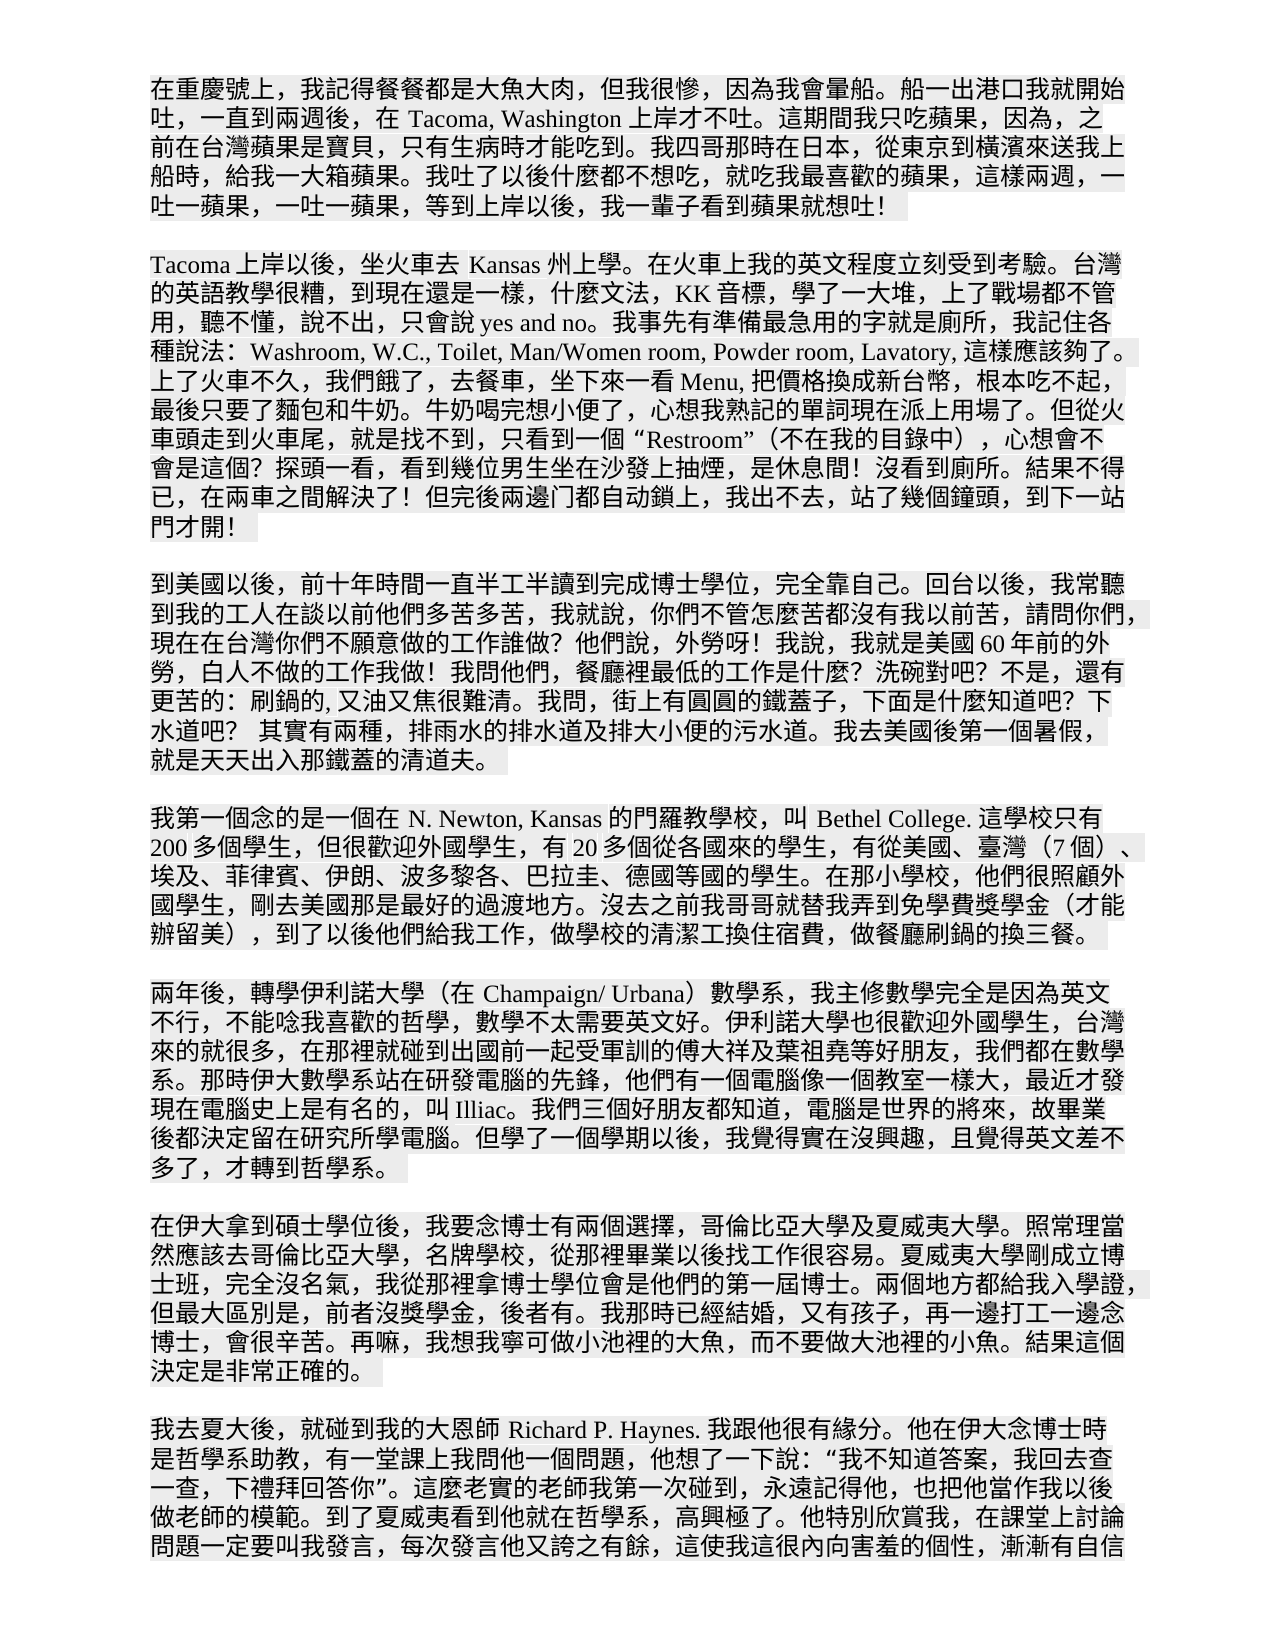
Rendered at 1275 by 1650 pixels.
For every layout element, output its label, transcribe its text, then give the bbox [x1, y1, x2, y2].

text 范光棣這次訪談我只看了15分中，不過內容大概都是在這篇文章裡面，文章挺長的，我閱讀速度慢，看了一個小時才看完。 https://www.facebook.com/kunifann/posts/856791334432223 繞了一大圈* 范光棣 2016年3月 我是什麼人 最近常在電視上看到一些人在討論他是什麼人（臺灣人），不是什麼人（中國人），我就思考 “我是什麼人？”這個問題。我的答案是：我是關西人，我是范家人，我是客家人，我是臺灣人，我是中國人，我是美國人，我是加拿大人，我是人。其實我現在最關心的是：我是什麼動物？我們這種動物怎麼變成了地球的癌細胞？這個暫時不談，先談我是關西人。 我是關西人 關西最有名的是 “摸骨”，我在國外每次碰到臺灣來的人，一提我是關西人，他就說 “摸骨”！都要問，關西摸骨是否像傳說一樣“靈”。最近36班同學石家孝回台，一起吃飯，他就問。去年從巴西來了一家華人到我們“拇指園”民宿住，我問他怎麼找到我們，他說，是因為他特別來關西要“摸骨”替他算命。我說，抱歉，他去年去世了，但你找到我，幸運了，我比他還“靈”。 那就話說我為什麼算起命來！我的拿手好戲是看手相。我高中畢業就出國，出國之前一個女生都沒靠近過，更別說摸到。到美國後前兩年語言不通，不要說動手，動口都不會。過兩年後會說話了，交上一位印度裔女生，我覺得一切進展得很好，但三個月後她突然把我甩了。事過幾個月看她交上另外一個男朋友了，我才鼓起勇氣問她: 為什麼甩了我，不是都很好嗎？她說：“是很好呀，但我們都交往三個月了，你摸都沒摸過我一次，我以為你是同性戀呢！”。 我才恍然大悟，原來男女交往要趕快動手！問題是我受禮教約束太重，無緣無故摸人不就是性騷擾嗎？ 要摸人也要有一個合理的藉口吧！ 我終於找到好藉口了。我去唐人街買了一本看手相的手冊，下次約會，不到兩分鐘我就說，“我會看手相喔！” 她的手立刻伸出來，我說，“錯手了，是男左女右”，很有學問似的。就這一招，解決了我的“動手”問題，很快地進入西方交女友世界，成為情場高手，細節就不在話下了。 那麼，我怎麼變成很“靈”的算命師呢？首先，我一輩子教哲學，我的最大任務是教學生在人生過程中怎麼避免很多“騙局”。鬼神、算命、星座、風水，宗教等等，都是騙局。這些騙局的共同前提是有利可圖，而圖利的方法是利用人性的弱點。這裡就講算命，首先大家都想事先知道將來，尤其是有大決定要做而猶豫不定之時。但這是不可能的，因為將來還不存在。那麼，為什麼很多人覺得一些算命師很“靈”呢？先講一個最古老最典型的算命故事。荷馬的“史詩”中描述了一個故事：一個國王想向鄰國發動戰爭，當然他想知道會不會贏，他帶了禮物去問當時最“靈”的算命師，這師傅算了一下後說，“這次戰爭，一個大國會被滅亡”。這國王高興得很，立刻攻打鄰國，結果大敗而歸，立刻找這算命師算帳：“你說我會贏，你是大騙子！”。算命師說：“我有說你會贏嗎？我說了什麼？我說一個大國會被滅亡，你自己就是那個大國呀！”。這故事中包含了幾個重點，首先好的算命師不會說錯話，其實基本上是說廢話，之所以被算的人有時會覺得他靈，是被算的人自己說的。假如國王贏了，他當然會大賞這算命師又說他多靈。重點是要說模棱兩可、邏輯上不可能錯、或絕大部分不會錯，或不可能立刻應驗的話。 假如一位女生上手了，我一邊摸著她的手掌一邊說：“妳很愛美（點頭），妳很有藝術感（點頭），妳不好惹，有人辜負妳，妳會懷恨在心（點頭），…（過幾分鐘），其實妳很寬宏大量，很會原諒對不起妳的人（也點頭），…這是妳的生命線，哎呀，妳55歲時會得一場大病！但還好，妳會渡過難關，妳看妳的生命線很長，會很長壽！（30年後她會記得嗎？）…這是妳的愛情線，很多人追妳，但妳很挑剔，…“ 一大堆廢話，但要懂得一些心理學與基本人情世故。若她是有夫之婦，你說：”妳的婚姻不很幸福“（可能錯嗎？）。若你對她有興趣，你說：”今年是妳的大好運年，妳會遇到妳的真愛！“（百發百中！） 我的最後一個教職是育達科技大學的客座教授，普通客座教授只給一年，而我一作5年，就是因為我很“靈“！我到任後，本來的技術學院正申請升格為科技大學。有一天，校長請全系吃飯，我坐在他旁邊，他說：”你這仙風道骨的樣子，好像應該懂得易經！“。我說 ”一點點而已，還在研究“。他說：”那麼，能否請你算一算我們申請改名科大會不會通過？“。我說：”試試看“，就閉上眼睛，過了一分鐘，說：”校長，我跟你保證會通過！不通過你明年不要請我客座！“。結果真的通過了，你說我靈不靈！第二年，校長又請客，那時的大問題是招生，私立學校都面臨新生減少的問題，他又問我：”上次你那麼準，能否再請你算一算今年招生會不會增加？“。我就回答：”大家同心合力，一定會超過去年！“。結果又對了。在場每次都有10多位教授，他們都很驚訝，事後問我怎麼知道，又那麼確定？我說：”我就是靈呀！“。也就因此，我在育達客座了5年，可能打破記錄了。 現在可以告訴老同學們我的秘密了！我當然不”知道“，我又不是教育部長！好的算命師是心理輔導師，他要正面替你加油。校長很相信算命，我沒選擇，只有給他打氣。第一次比較有把握，因為之前我在兩個私立學院教過，也經過轉為科大的過程，注意到第二次申請才通過，育達是第二次申請，故通過可能性很大。至於招生就完全沒把握了，故說了一句廢話：”大家同心合力，一定會超過！“。若沒超過，就是沒有同心合力！這句話不可能錯。 那麼，關西摸骨為什麼那麼有名？他是瞎了，其實並不完全瞎，還可以看到一些。他首次出大名是有一次蔣經國作行政院長還是副總統時來關西親民之旅，那次也安排了來訪問我父親，因為父親在關西很有名望。蔣經國到了關西街上，想去看看有名的“摸骨”師，結果一進門這摸骨師就說：“今天貴人來了，你是一人之下，萬人之上！“。就這一招，傳出去，他的名氣大張全世界。其實，那天在關西誰不知道蔣經國會來！前幾年又上報紙，因為吳敦義相信算命，當了副總統後說，20多年前關西摸骨說他有”宰相命“！其實他不知對多少政治人物說了這句話了！ 假如一位算命師真的很準，那是他先有信息、或作了研究、或事先安排了將來會發生的事。有利可圖，利益很大時，什麼騙局都可以安排，例子太多了，說起來我這文章就寫不完了！總而言之，算命是假的，”摸骨“ 沒那麼靈，我跟我父親去看過他，全是胡說。關西人都知道他的底細。這就有點像耶穌，他在外面有一大堆相信他的人，有一次回老家，村里人說，他不就是木匠的兒子？村里人不相信他，而他在老家也就不靈了！這個故事聖經上有敘述。 我是范家人 關西還有一個名人，我父親范朝燈。他沒做過官，也沒賺大錢，只是中上等階級的農民。他七歲時，父母在一週內因得傳染病雙亡，由大家庭叔嫂照顧。那時鄉下人沒錢沒法上學，只上了三年私塾學會三字經千字文等。正因為自己沒機會上學，他從小立志他的孩子都要大學畢業，這個在100年前幾乎是不可能的夢，但他做到了，所以他的出名就是“十子十登科” 的故事，十個兒子全大學畢業，其中有三位獲哲學博士，兩位醫學博士，五位高考及格。這個故事在曾繁蓉著“十子十登科的父親- 范朝燈”一書中有詳述。 我在國外40年，回來以後才知道父親在台灣這麼有名。我每到一個地方一說我是關西人，他們就問: ”你認識范朝燈嗎？” 我說：“他是我父親呀！” 他們就另眼相待，對我特別好。有一次更妙了，明新技術學院在2000年請我去做他們新設的休閒系的創系主任，剛上任碰到羅元宏老師，他問我是哪裡范家人，我說關西，他就問: ”你認識范朝燈嗎？” 我答了以後，他立刻說：“我被你害死了！” 我說我根本不認識你，怎麼會害死你！他說：“你有所不知，我小時候很調皮，不好好唸書，每次爸爸要教訓我就一邊打一邊說范朝燈怎麼怎麼的！所以我從小就記得范朝燈這名字“。類似這樣的故事，我之後聽到過三次。原來我父親教孩子的故事在社會上成為模範，帶動了地方上教育的風氣。這位羅老師是明新休閒系的籌備人，理應由他接主任職，但校長”空降“了一位陌生人來當創系主任，他心裡難免有點不平，但可能是因為我是范朝燈之子，他對我很好，協助我把明新休閒系變成全台最有特色的休閒系。 我父親已去世30多年了，但到現在為止，他的子孫只要說是關西范家人，都會被問: ”你認識范朝燈嗎？” 我們還沾他的光！我的弟弟范光群，是兄弟中作官作得最高的，他在陳水扁時代作被冷凍的台灣省的省主席時被派去花蓮作代理縣長三個月，花蓮是國民黨的地盤，他第一次去議會就深感議員對這位“空降“下來的代縣長很排斥，怕他在這三個月中會搞鬼，以縣長地位影響下任縣長選舉。會後，范光群發給每位議員一本“十子十登科的父親”那本書。第二次議會時氣氛完全變了，大家一知道他是范朝燈之子，就知道他一定是正人君子，雖然是陳水扁派來的！結果3個月以後，很多人還建議他留下來選縣長，一定會選上。 很多人問范朝燈是如何把十個普通農家孩子都送到大學畢業，很多人有不同的說法，兄弟中也有不同的感受，但我自己覺得最重要的是“感動“兩個字，他對教育的熱誠感動了我們，使我一生掛念在心，不能辜負他對我們的期望。最近大愛電視台訪問我，在”私房真言“節目中播放了”范光棣談他父親范朝燈“，可以在網路上看到詳情。 我是客家人 關西是純客家莊，99%是客家人。1945年台灣光復之前我只會講客家話，雖然6歲到8歲上小學時學了一點日語，光復後因反日情緒把它全忘了。光復後才學國語。初中去新竹市上新竹中學與李遠哲同班，才知道都市裡大部分人是閩南人，講我完全聽不懂的話。高中時轉到台北的師院附中，班上絕大部分是外省人，本省人只有三位，其中紀展南與羅東湖是閩南人，只有我一個客家人。我才意識到我這鄉下土包子原來是很特別的少數族群叫客家人。 從小我記得母親講一個有關客家人的故事：從前有一個將軍叫黃巢，有一天他來到一個村莊，看到路上一群難民中，有一個媽媽手拉著一個小孩子，背著一個較大的孩子，他覺得奇怪就停下來問他為什麼？她說她手拉的是她自己的孩子，背的是她已亡哥哥的獨生子，假如她自己的死了，她還可以再生，假如哥哥的獨生子死了，他就會絕後，故保護她哥哥的兒子比較重要。黃巢聽了很感動，就問她要去哪兒？她說，聽說黃巢快來了，我們要先逃難！黃巢沒告訴她自己是誰，只說，不要怕，妳回妳村莊，在妳家門口掛上葛藤，就不會有事。她回去照辦，也叫鄰居同樣作，結果真的沒事。後來在學校念正史，才知道黃巢在歷史上是壞蛋，他的革命因為失敗被稱為“黃巢之亂”。但在客家人心目中，他一直是我們的英雄！從此開始我就意識到世界上有不同的觀點，立足點不一樣對事情的看法就不一樣，不是大多數人相信的就是正確的。尤其對少數民族的看法我特別關心同情，這也延伸到所有被壓迫的人，包括工人、農民、女人、殖民等等。 客家人的歷史跟猶太人的經驗有些類似，故我在國外時，對猶太人的歷史特別關注，他們的總人口在世界上微不足道，但對世界上的貢獻非常大。偉大科學家愛因斯坦，心理學之父佛洛伊德，上世紀最出名的哲學家維根斯坦及思想家馬克思，都是猶太人。到底什麼是猶太人？這個問題猶太人自己也在討論，是種族嗎？也不是，因為有黑猶太人，也有黃種猶太人（看“Jews of Kaifeng Fu”一書）。是宗教嗎？很多猶太人不信猶太教，我在加拿大的哲學系中就有四位猶太教授，都是無神論者。我的結論是，族群認同是共同記憶與自我認同。在台灣的客家人最近也在討論這個問題，尤其很多已經不會講客家話了。客家人不是一種民族，因為他們都屬於漢人，他們有自己的語言及一些特別的風俗、習慣、音樂等等，但我覺得最重要的是他們有共同經驗及記憶，認同這經驗的人就是客家人。 客家人每流浪到一個地方都是“客人”，而不是“主人”，都住在比較偏僻的山區，生活艱苦，被主人看不起也被歧視。但我一直不懂，客家人那麼窮，那麼土，不像都市人那麼精靈，他們為什麼那麼自傲，有自信，覺得自己是很特別的族群？猶太人也是一樣，到處被人打壓，歧視，但自己一直覺得是上帝的寵兒，也因為那種自信，使他們的成就那麼大。猶太人的自信，來自他們舊約聖經上的故事，那麼客家人呢？ 去年春天，我第一次去廣東省陸河縣祭來台祖，順便去附近客家區尋客家根。這次尋根之旅中，我的上述問題找到了答案。客家人是從中原在唐朝末期以後改朝換代或外族入侵時一批一批逃難到中國南部岳崚區的漢人。他們在贛南、閩西及粵東山區以客人身份與本地人（主人，原住民）長期共居，融合以後，產生了主要以漢文化為主的特別語言、風俗、習慣等文化。最近在大陸掀起了研究客家文化之風，政府也大量投資發展這個地區，一則因為這地區是共產黨的革命聖地，二則因為客家人在海外人數不少，都想回來尋根。在閩西現在被認為是“客家祖地”的寧化縣，建了一個很宏偉的“世界客屬文化交流中心”，我一進入大廳就看到牆上刻了一系列客家歷史的壁畫，第一幅就是黃巢及“背大攜小，保侄棄兒”客家母親的壁雕。證明我小時候聽到的故事原來是所有客家人的共同記憶，像摩西出埃及是猶太人的共同記憶。 還有在這偏僻的鄉村裡，雖然大部分都是農民，但家裡都掛著很多水準很高的對聯與家訓等等有文化象徵的東西。我父親雖是一介農夫，但他一直提醒我們孩子們，我們是范文正公（范仲淹）的第30代孫，而文正公是宋朝名宰相，且家裡牆上一直掛著范文正公家訓百字銘。我在客家原鄉到處看才恍然大悟為什麼客家人那麼自傲，他們的祖先都是做過官的前朝上層階級，他們在改朝換代時不但對新政權沒用，還有威脅，非跑不可。普通農民、工人等不必跑，新統治者還需要他們。而客家人特別注重教育，也是因為他們知道，讀書是做官、出人頭地的最好方法。 我是臺灣人（差點兒變日本人） 我出生於1937年，那一年日本發動中日戰爭，中國的抗日戰爭的開始。之前40多年臺灣是日本的殖民地，台灣人是二等公民，但生活方式、語言及文化上台灣人基本上是過著漢文化的生活。六歲以前，我的名字是范光棣，我家裡及村莊裡親戚朋友說的是客家話，念的是三字經，拜的是祖先及本地廟裡的神，看的是“關公過五關斬六將”及“孫悟空鬧天宮”等平劇。我知道我是中國人，知道統治我們的是日本人，怕他們又恨他們。 日本人發動侵中戰爭後，一方面覺得臺灣漢人與敵人同宗同文化，有後顧之憂，一方面發動大戰爭需要更多人力。故積極推動“皇民化”政策，想把台灣人變成日本人，開始強力要求講日本話，把名字改為日本名，放棄本來宗教而以日本神社代之，等等。我父親本想把范姓改為“高平”，但日本官員還挺聰明的，知道這是范姓的堂號，說不行，你還在懷念中國祖先！結果改為“高原”，故我的日本名字是“高原光邦”（Takahara Mitsu Kuni）。 我們家裡也設了一間日式Tatami書房，我們開始穿日服、日本木屐等等。所以我從出生到8歲光復前就是生活在從中國人變日本人的過渡過程中。比我大十歲以上的臺灣青年人，像我的前幾位哥哥，基本上已經變成日本人了。假如日本沒有戰敗，再過十年我也變成日本人了。1945年，日本投降那一天，疏散到鄉下住在我們家的五家日本官員及教師們都聚集在客廳裡聽天皇宣布無條件投降。他們都在痛哭，我心裡很高興，我還知道我是中國人。 光復後，台灣回歸祖國，我們沿路打鑼打鼓歡迎國軍，那時哪有什麼台獨意識！問題是，那時來接管的國民黨軍隊實在太爛！相較之下，日本統治者很有紀律，雖然很兇又享有特權，但台灣人日常生活穩定，治安良好。“祖國”來了以後，不但普通生活，治安很差，最糟的是，不但不把我們當“同胞”相待，還以新統治者心態對待台灣人。我最近很驚訝地發現，我那時的日記有那麼一句“假如外省人平等對待台灣人，我就主張統一，假如不平等對待我們，我就會主張獨立！”。一個十多歲的鄉下小孩子會這麼說，表示那時就有這個問題。 不到兩年後，228事件就發生了，那天晚上，我在睡夢中被父親吵醒，他剛從台北回來，一開門大聲跟媽媽說: ”糟了！台北在殺豬！“。我心裡想，殺豬有什麼好大驚小怪的！原來，台灣人叫日本人”狗“（很兇，但乾淨），叫光復後來接管台灣的外省人”豬“（又髒又懶）。之後幾天，關西鄉下倒沒發生什麼殺人的狀況。我只記得父親及關西重要人物有在討論去軍火庫拿軍火發給人民來抵抗鎮壓軍隊。還有那時在台大上學的兩位哥哥被分發到幾顆手榴彈，也是準備反抗鎮壓軍隊來時用的。他們帶回這些手榴彈，不知怎麼辦，結果把它丟到河裡。鎮壓軍來後，記得父親跑山上去躲了好幾天。 228事件很多無辜外省人被殺，很多臺灣菁英被殺，最重要的是，這事件對台灣人造成不可療癒的傷害，至今影響台灣的政治，造成強烈的揮之不去的台獨意識。台獨意識有一個很簡單的邏輯：外省人殺台灣人，“外省人”等於“中國人“。中國人像日本人一樣是外來政權，台灣人只有獨立才能當家做主。但這邏輯的前題都不正確，來接管、統治台灣人的是“一些”外省人，國民黨。有些外省人是共產黨員，他們支持228造反國民黨。那時的實況是，國民黨在大陸被人民唾棄，後來跑到台灣，中國人更恨國民黨！台獨意識的簡單思路：仇國民黨→仇外省人→仇中國人，造成現在台灣政治的死胡同。台灣人應該跟共產黨合作去打倒國民黨才對。 我以後的政治思路大致朝這方向走。從1945到1955我出國前國民黨漸漸經由三七五減租及耕者有其田政策在台穩定了政權，宣傳反共抗俄，但我完全沒被洗腦，已經親共。其中一大原因是，我認識一個很特別的人，何阿乾。我上新竹中學初中時住在竹東大哥醫院家裡。他是醫院的藥劑師，我們同睡一房。他是共產黨八路軍的逃兵。光復後他家裡很窮，去參軍。國民黨把他訓練幾個月後派去大陸打共產黨。有一天剛北上過了黃河，坐下來吃除夕飯，還沒開動就發現被共軍團團圍住了，沒辦法只好投降，年夜飯被八路軍吃了！結果他被分配到劉伯誠（叫獨眼龍）部下。共產黨教他唸書，教他醫藥學，過一陣子派他到軍醫院當藥劑師，一路跟著八路軍過黃河，打下來。一直到徐蚌大会战時，他因為是獨生子，在台只有一老母親，突然想家，在混亂之際逃走了，結果回到老家竹東，來我大哥醫院？。他雖然從共軍逃出來，不但不恨共產黨，還一直懷念他在八路軍時的日子。天天晚上告訴我他在八路軍的故事，比水滸傳還精彩！還教我共軍唱的歌，跳的舞。所以國民黨的反共宣傳對我完全沒作用。I knew better! 我是中國人 我在中學時代最關心的是政治問題，尤其從出生到18歲出國之前經過日治時代，二次世界大戰，國民黨統治時代，及中國內戰以後兩岸分裂狀況。我那時一心要救國救民，在日記上寫：“我的思考單位，最小是國家”，我的意思是中國。如何使中國強大，恢復以前的光輝，是我的最大課題。 在出國前我心裡已經支持共產黨。出國後第一件事就是去美國大學圖書館找毛澤東的著作及有關中國共產革命的書。念了 Edgar Snow 的 “Red Star over China” 及 毛澤東選集。不但覺得共產革命是中國的將來，也確定是世界的將來。我在英語還沒學好之前就先選俄語，因為我打算在美國念完大學後去蘇聯念研究所後回大陸參加中國共產黨革命。我的思想歷程在“超越馬克思及維根斯坦”一文中有詳述。 1972年，尼克森去訪中國前，加拿大已經跟北京先建交，我寫了好幾次信去駐加中國大使館，表示希望能去訪問，但一直沒回應。尼克森去後不久，我就接到來信，叫我去辦簽證。我一個人坐飛機到香港，再坐火車到廣州，路上火車在深圳入境，那时深圳是個小村莊，全是稻田。從廣州又坐火車兩天一夜，一路黑漆漆的到了北京。來火車站接我的是一位台籍幹部。我來時路過東京去看我四哥，他說他以前有一個臺灣同鄉朋友，20年前去大陸，不知下落，他寫下這人名字叫我去大陸時問一問。這位幹部自我介紹是台灣人，叫李平，我就拿出哥哥的紙條問他聽過這人嗎（紙條上是“呂”什麼的）？他說，就是我！他是台灣同胞聯誼會副會長，他負責接待我。那時正好有一個美國台灣人組成的“保釣團”來訪北京，有十幾個人，都是在美國左派的台灣學者。他們把我放入這一團一起招待，以後三週的活動都是台聯安排的。其中最重要的是周恩來總理接見了我們。 有一天晚上，我們正要睡覺前，突然接到通知，要我們立刻去人民大會堂有重要領導要見我們。十二點半大家在一會客廳坐好，周恩來從旁門走進來。我發現我被安排坐在他旁邊，大概是因為我年紀最大（35歲），又是教授，別的團員都是年輕的碩士或新博士。周恩來很平易近人，跟我們像朋友之間聊天一樣，一點沒架子，有問必答，一直談到四點半，他太太鄧穎超才出來叫他去睡覺。他說他只要睡3個鐘頭就夠了。 1972年是文化大革命的中後期，那年的兩件大事，一個是尼克森來訪，另一個是林彪事件。外面只知道林彪出了事，中共還沒對外公佈。周恩來先向我們說明了林彪事件，再談了很多很多事，詳情我在我當時剛創刊的國際季刊“Social Praxis” 第一期中以筆名 Sanford Lee 發表了 “Conversations with Premier Chou En Lai”. 有些那裡沒報導，現在想起來還是有意思的，現在報告一下。那時我很驚訝他對老蔣的評價很高。他說，蔣介石是個愛國者，他雖然靠美國但他不相信美國，你看他一輩子不敢去美國，他兒子就比較笨，去了美國一趟差點被殺掉。美國在培養親美派搞台獨，要把臺灣從中國分裂出去（吳國楨事件及孫立人事件），韓戰時把第七艦隊放在台海想把台灣與大陸隔開，勸蔣介石從金門馬祖撤軍，他不但不撤，反而把台灣最重要軍隊放在金門，明知我們不會打他。我們之間有默契，隔天炮打，這是做給美國看的，表示雙方都主張一個中國，內戰還沒結束！台獨之到今天還不可能，以後也更不可能，就是周恩來跟老蔣那時安排的！我本來以為，他說的“默契”是互相不言而喻的瞭解，最近才發現報導，那時他們真的有互派使者在香港談好。那時我才知道，政治上表面看到的聽到的跟幕後當權者的操作是有很大距離的。我們普通人只有被利用，最好不要受騙去賣力。 文革時，大陸一直在鼓吹要解放台灣，有一位年輕激進的臺灣團員就說：國民黨是紙老虎，怎麼不用武力解放台灣？周恩來說：你們年輕人沒經過戰爭，我們經過的人知道戰爭多可怕，打臺灣是打得下，但雙方要死多少人呀！台灣經濟又會完全破壞，不能隨便考慮。 四個鐘頭內我們談了很多事情，現在突然想到一件事覺得很諷刺。他說中國發達以後絕對不發展私人轎車，他說我們會繼續用腳踏車，又健康又環保！坐在他另一邊的陳永貴副總理，他插入說：我最近剛從考察法國回來，我在巴黎看到一街都塞滿了車，空氣不好，比我們用腳踏車還慢！他是個農夫，在西北偏區把一個窮村莊在他帶領下轉變成模範公社，“農業學大寨”是文革時的三大紅旗之一，其他兩個是大戾及紅旗渠，三個地方我都去過，大寨還去了兩次！陳永貴當了副總理，還穿著西北農夫的衣服，那個時代真的農人工人直接參與國家最高層政治，假如這種人還在中央，中國應該是完全不同的中國。 我們這一團的左派青年都是支持共產運動的，有好幾個，包括我自己，向周總理表示，我們想回中國服務。結果，有幾位留下來了。過了幾天，周恩來傳話給我，他很實在也很坦白，他說，你的情況比較不同，首先，你的專業是哲學，我們需要的是科學方面的人才；第二，你已經有家庭，你的太太又是美國人，你太太跟孩子在中國生活可能不會適應得來；第三，你是大學哲學教授，以你的身份，你留在西方對我們比較有用。真謝謝周總理給我的務實分析，若我那時會祖國，以我那時的極左思維，我的後果應該會跟四人幫一樣。之後周恩來見了一次，是他最後在公開場合出現時，應該是1975年國慶在人民大會堂國宴上，每桌上已經有他的致詞稿，他由人扶他上主席桌後，由別人替他念稿，之後在大家掌聲之下扶他出場，大家都知道他是來向大家告別的，過不久他就去世了。 第一次訪中之後幾年中，每一兩年會去大陸一次，都是政府邀請的。每次去差不多三星期，到處去看，各種公社，幹部學校，普通學校，工廠，古蹟，革命聖地（如延安），少數民族區（如延邊朝鮮族自治區及西藏），參加國慶等等。也見到其他領導人，如四人幫及鄧小平。四人幫沒跟他們談，但鄧小平見了兩次都有座談。第一次是周恩來去世後毛主席叫他回來主持政務。他跟我們的談話重點是報告文革的成果，也向我們保證，他絕對不會向文革翻案！這個談話我也以我那時的筆名“范瀾”在香港左派週刊“七十年代”發表。我在那期間照了很多照片，錄了很多談話，除了寫文章之外，也常上電視及到處演講，放錄影片，宣傳文化大革命。也編輯了兩本 Anchor Books, ”Mao and Lin Biao”及 ”From the Other Side of the River: Self Portrait of China Today”。 文化大革命現在大家都在罵，但我的看法不一樣，I know better! 我在文革後期去了好幾次，親眼看到的不但不像以後說的那麼糟，而且很好！雖然最後失敗了，但失敗不等於不對。歷史是勝利者寫的，修正主義復辟資本主義後當然要醜化前朝。其實是全體人民辛苦建設起來的經濟基礎，正要起飛的時候，被少數人搶走了。毛澤東之偉大說不完，偉大的軍事家、政治家、哲學家、詩人、書法家，有史以來世界上有比他偉大的嗎？ 但他最偉大的是革命成功後，可坐享其成之時，在晚年還不忘初衷，想在有生之年實現共產主義。雖然太急了，手下人的程度不夠，失敗了。但資本主義走到末路時，如果世界沒被毀滅，人類還是會走社會主義的路才有救。 我是美國人（本來不想） 我家十兄弟，前四位留日，老五沒出國，留下來照顾老家，後五位全留美。第一個留美的是老六范光煥。他很會交朋友，也很會辦事情，在台北唸書時，就懂得留學美國的方法，1954年就去美國留學。我的留美全是他替我辦的，他也同時替我的好友王正秋辦好手續。高三時我們考取留學考，那時，高中畢業就可以留學。我們班上好像最先留美的是丁秋先、王正秋及我三位，我們三位出國前去照相館合照了。我本來不想高中畢業就出國，我覺得國學還不夠，最好大學畢業才出去深造，所以，考上留學考以後還去考台大，結果是經濟系頭榜考上。後來因為1955年政府發佈兩個有關我們前途的政策： 其一，以後要大學畢業後才能出國留學；其二，以後服兵役從以前的一年改為兩年。第一條正合我意，但第二條要當兵兩年我覺得太浪費我的青春，故決定出國留學。 我家那時經濟狀況很不好，父親因想從農業轉型工業，買了一個製茶工廠，結果失敗破產。我要出國時，他一分錢都拿不出來。結果是王正秋幫我500美元買票出國。我和王正秋坐飛機到日本橫濱，坐中國貨船重慶號去美國，一上船看到丁秋先也在船上。我跟丁秋先特別有緣分，我們初中時在新竹中學與李遠哲是同班同學，我們那時都很內向，其實我完全不記得他，是他後來告訴我。高中時我們同時轉師院附中，又是同班！ 在重慶號上，我記得餐餐都是大魚大肉，但我很慘，因為我會暈船。船一出港口我就開始吐，一直到兩週後，在 Tacoma, Washington 上岸才不吐。這期間我只吃蘋果，因為，之前在台灣蘋果是寶貝，只有生病時才能吃到。我四哥那時在日本，從東京到橫濱來送我上船時，給我一大箱蘋果。我吐了以後什麼都不想吃，就吃我最喜歡的蘋果，這樣兩週，一吐一蘋果，一吐一蘋果，等到上岸以後，我一輩子看到蘋果就想吐！ Tacoma上岸以後，坐火車去 Kansas 州上學。在火車上我的英文程度立刻受到考驗。台灣的英語教學很糟，到現在還是一樣，什麼文法，KK音標，學了一大堆，上了戰場都不管用，聽不懂，說不出，只會說yes and no。我事先有準備最急用的字就是廁所，我記住各種說法：Washroom, W.C., Toilet, Man/Women room, Powder room, Lavatory, 這樣應該夠了。上了火車不久，我們餓了，去餐車，坐下來一看Menu, 把價格換成新台幣，根本吃不起，最後只要了麵包和牛奶。牛奶喝完想小便了，心想我熟記的單詞現在派上用場了。但從火車頭走到火車尾，就是找不到，只看到一個 “Restroom”（不在我的目錄中），心想會不會是這個？探頭一看，看到幾位男生坐在沙發上抽煙，是休息間！沒看到廁所。結果不得已，在兩車之間解決了！但完後兩邊门都自动鎖上，我出不去，站了幾個鐘頭，到下一站門才開！ 到美國以後，前十年時間一直半工半讀到完成博士學位，完全靠自己。回台以後，我常聽到我的工人在談以前他們多苦多苦，我就說，你們不管怎麼苦都沒有我以前苦，請問你們，現在在台灣你們不願意做的工作誰做？他們說，外勞呀！我說，我就是美國60年前的外勞，白人不做的工作我做！我問他們，餐廳裡最低的工作是什麼？洗碗對吧？不是，還有更苦的：刷鍋的, 又油又焦很難清。我問，街上有圓圓的鐵蓋子，下面是什麼知道吧？下水道吧？ 其實有兩種，排雨水的排水道及排大小便的污水道。我去美國後第一個暑假，就是天天出入那鐵蓋的清道夫。 我第一個念的是一個在 N. Newton, Kansas 的門羅教學校，叫 Bethel College. 這學校只有200多個學生，但很歡迎外國學生，有20多個從各國來的學生，有從美國、臺灣（7個）、埃及、菲律賓、伊朗、波多黎各、巴拉圭、德國等國的學生。在那小學校，他們很照顧外國學生，剛去美國那是最好的過渡地方。沒去之前我哥哥就替我弄到免學費獎學金（才能辦留美），到了以後他們給我工作，做學校的清潔工換住宿費，做餐廳刷鍋的換三餐。 兩年後，轉學伊利諾大學（在 Champaign/ Urbana）數學系，我主修數學完全是因為英文不行，不能唸我喜歡的哲學，數學不太需要英文好。伊利諾大學也很歡迎外國學生，台灣來的就很多，在那裡就碰到出國前一起受軍訓的傅大祥及葉祖堯等好朋友，我們都在數學系。那時伊大數學系站在研發電腦的先鋒，他們有一個電腦像一個教室一樣大，最近才發現在電腦史上是有名的，叫Illiac。我們三個好朋友都知道，電腦是世界的將來，故畢業後都決定留在研究所學電腦。但學了一個學期以後，我覺得實在沒興趣，且覺得英文差不多了，才轉到哲學系。 在伊大拿到碩士學位後，我要念博士有兩個選擇，哥倫比亞大學及夏威夷大學。照常理當然應該去哥倫比亞大學，名牌學校，從那裡畢業以後找工作很容易。夏威夷大學剛成立博士班，完全沒名氣，我從那裡拿博士學位會是他們的第一屆博士。兩個地方都給我入學證，但最大區別是，前者沒獎學金，後者有。我那時已經結婚，又有孩子，再一邊打工一邊念博士，會很辛苦。再嘛，我想我寧可做小池裡的大魚，而不要做大池裡的小魚。結果這個決定是非常正確的。 我去夏大後，就碰到我的大恩師 Richard P. Haynes. 我跟他很有緣分。他在伊大念博士時是哲學系助教，有一堂課上我問他一個問題，他想了一下說：“我不知道答案，我回去查一查，下禮拜回答你”。這麼老實的老師我第一次碰到，永遠記得他，也把他當作我以後做老師的模範。到了夏威夷看到他就在哲學系，高興極了。他特別欣賞我，在課堂上討論問題一定要叫我發言，每次發言他又誇之有餘，這使我這很內向害羞的個性，漸漸有自信起來。這就是“小池裡的大魚”的效果。 做人方面他也是我的恩師。他很會社交，朋友很多，在一個 Party裡面我注意到總是有很多人圍著他有說有笑的，我總是站在角落裡，無人理睬。有一天我就問他，“老師，我很羨慕你那麼會交朋友，請問你見了一個陌生人怎麼開始說話？” 他的答案：“打開嘴巴，就說話！” 這一招，像我的看手相一樣，改變了我的一生！ 說什麼不重要，開始說話表示友好才重要。“今天好熱哦！ 你這件衣服真好看，哪裡買的？…” 隨便你說，開始才重要。 我在離開伊大之前就選了一門維根斯坦哲學的課，那時很少人知道這個哲學家，包括我的博士論文導師Haynes。我來夏大時已經是維根斯坦的信徒，就把他的哲學介紹給老師，他立刻也成了這新哲學的信徒。所以我要寫有關維根斯坦的論文，他很贊成，一路支持、鼓勵。我的論文叫 Wittgenstein′s Conception of Philosophy (維根斯坦的哲學觀)。老師說太好了，應該送去出版！我跟本不知道應該送去哪，後來看到我念的維根斯坦的書上面有出版社的名字和地址，是Basil Blackwell Publishers, Oxford, England。我就送給這地址，信上說明這是我的博士論文，短了一些，英文不太好，因為我是外國人，若你們覺得可用，我可以增長一些，英文不通之處，會找本地人改一改等等。不久，接到一封信，是主編 Jim Feathers 寫的，他說：”我們是維根斯坦的官方出版社，我們之前只出版他的原著，不出版二手評論書，但你這本書是非常好的對維根斯坦哲學的全面介紹，我們喜歡簡短的書，不要增加，我們喜歡你清晰簡潔的英文，不必修改。“ 就這樣，我糊里糊塗的把我的博士論文在哲學界最高的出版社出版了！你要知道在美國學術界成功之道叫 “Publish or Perish!” (出版或完蛋)，你想要在學術界有立足之地，就靠出版書，而且要出版在有名的出版社。故這本書是我以後的開門鑰匙。第一個工作是 Cleveland State University。在那裡不到兩年就升副教授，後來到加拿大約克大學，不到35歲就升正教授，到現在為止還是最年輕升正教授的紀錄保持者。正教授當然有 Tenure (終身職)，不但是鐵飯碗，還有很大的自由及保障。基本上你可以教任何課，開任何新課。所以我在60年代就開課教馬克思哲學、毛澤東思想、性的哲學…等等大學裡從來沒有的課。美國這方面，學術自由，是沒話講。 但課外活動就不一定了，那正是反越戰時代，我不但參加反越戰運動，還常常被邀請上台演講，這些活動美國政府都在盯著，尤其還沒有公民身份的人。我雖然可以申請公民，因為我在美國已住了10多年，有工作，太太是美國人，又生了好幾個孩子。但我去美國從來沒想要作美國人，從來沒有英文名字，因為我是去深造，一直想回中國服務。有一天，不記得是移民局還是FBI來找我，說他們在調查我，若我是共產黨或參加其他非法組織，就要把我送回台灣！他們叫我去詢問時就問我，哪天哪日你的車怎麼會在反越戰大會現場？我說我送太太去（她是公民，她反對越戰），你為什麼訂閱這些極端組織的報紙：Daily Worker(美國共產黨報)，The Militant (美國托洛斯基派報紙)， National Guardian （毛派報紙），Granma (古巴官方報)，等等？我說，我教一門課，叫“反抗哲學”，這些都是參考資料。他們再拿出一張支票，問，你為什麼送錢給The Black Panther, 黑人激進派團體？我說，我送錢去是要訂他們的報紙，你們怎麼攔截走了,難怪我沒收到報紙！他們問了這些以後，說要繼續調查，等了很久還沒結論。 我看情況不妙，正好我在夏威夷大學的同班同學是反對越戰而逃兵役去加拿大的美國人，他在多倫多約克大學教書，他說你乾脆來加拿大好了，我就搬到加拿大去了。但我沒辭掉美國的工作，若這邊沒事，在加拿大不習慣，還可以回來。這期間又想，假如有美國公民身份，他們就不能因政治因素而把我送回台灣。我本來要申請公民條件十足，就申請了。結果移民局叫我去詢問，又攤出以前的問題，我一一回答，又叫他們去我大學調查，他們的調查結論送我一份，其中說：雖然他對親共的強度不完全老實，但他沒參加任何非法組織，他的反越戰態度及活動都在合法範圍之內，建議頒發公民證。就這樣，我在決定離開美國後，得到了美國護照，去大陸訪問時用的就是這護照。 我是加拿大人 我1970年去加拿大約克大學教哲學，一待25年，一直在 Atkinson College 哲學系教書，一半時間當系主任，因為作得不錯，他們一直不讓我退下來。有一次退下來讓別人做，他作到一半自己作得很辛苦，大家又不滿意，還是請我回去作。其實作系主任很簡單，要抓住兩個重點，一個是爭取經費，一個是爭取人員，別的雜事別管。不會作的天天管雜事，煩人煩己，大魚沒抓到。舉個例子，有一年全校只能請6位新教授，我爭取到一個，這已經很不錯了。我們公開邀請有邏輯專業的教授來應徵。結果找到一位相當有名氣的學者，Morris Engels, 邀請函還沒發出去之前，校長接到一位從英國劍橋大學剛拿到博士的非常優秀的學者 Stuart Shanker, 他的博士論文已經被大出版社接受出版，校長決定要他，就通知我們不要邀請我們要的人。 校長是有這權力，但很不合理，因為他的專長不是邏輯，而是維根斯坦，跟我重複了。我說雖然有重複，但他實在優秀，我們歡迎他，但我們還是須要邏輯專家。校長堅持只能有一位，不理我，連我的電話都不接了。我發文正式要求見他，也不准。結果帶全系老師到他辦公室門口，還不見，叫秘書來傳話，校長說我上次電話上對秘書不禮貌，要我向秘書道歉才見我！我說我怎麼不禮貌了，我有罵妳嗎？她說我掛了電話。我說我掛了電話，是因為跟你講沒用，我不是生你的氣，是生校長的氣！小小一個大學，一個系主任要見校長都那麼難，我去年去中國，周恩來總理都見得到，你一個校長擺什麼架子！要道歉的不是我，是校長！這話傳進去，他就出來了，知道理虧，笑嘻嘻的，很客氣，結果就如我要的，給我系兩位新教授！這位校長是有名又能幹又霸道的校長。這件事傳出去，我在學校就有點名氣了，“小范老子” 不好惹，連校長都惹不起他！ 在加拿大除了教書，作系主任，養四個孩子之外，還忙著左翼政治活動，其中一個重要活動是，接待來自中國的學生及各種文化交流團體。我們組織了一個“中加友好協會”。新的留學生來了，我們幫他們融入加拿大生活，來訪團體來了，我們安排他們去玩。但團體來時，除了要看尼亞加拉瀑布之外，都要找 “白求恩故居”。白求恩是加拿大共產黨員，他在抗日戰爭時去作八路軍的軍醫，結果在醫療傷兵過程中傷了自己手指，以致發炎而病死，因為那時沒有抗生素。毛澤東為了他的告別式寫了 “紀念白求恩” 一文，後來變成文革時全民必讀的 “紅三篇” 之一，其他兩篇是 ”為人民服務” 及 “愚公移山”。所以白求恩是在中國人人皆知的加拿大來的英雄。但在加拿大，沒人聽過他的名字。後來因為從中國來的團體、官員等等，都要去訪問他的故居，加拿大政府才趕快找到後修復，成為最熱點中國人的觀光勝地。 在我接待從中國來的訪客之中，最特別的是朱鎔基，大概是70年代末期，有一天，我接到一個左派洋人教授朋友從另外一個城市打來電話，說一個中國經濟訪問團要來多倫多，他們完全沒安排，也沒人接待，我能不能照顧他們。我說是官方團體的話，應該請中國駐多倫多領事館安排，我打電話去領事館，他們說他們剛設立，太忙，沒辦法幫忙。朋友說團長是朱鎔基，是什麼經濟委員會的副委員長，我說我不懂經濟，不知怎麼安排。他說，朱也是學者，是清華大學管理學院的院長，我當然沒聽過這個人，既然是學者又沒人照顧，那就答應了。結果一來8個人，又要玩四、五天，想去尼亞加拉瀑布之外，當然要看“白求恩故居”，又要參觀工廠，又想跟政府經濟相關單位談談，也想訪問大學，等等。這個任務可大了，全落在我一人身上，我自己的车子又太小，租了个麵包车自己开。那時朱鎔基當然還沒出名，但一看這人非同小可，因為他自己很低調，不太說話，但周圍的人對他唯恭唯敬，一切聽他交代。他自己兩手空空，但周邊的人手上都滿滿的東西，都是為他服務的。其實那時派他出來，已經在準備他接著要做大事。故回去不久就升任國務院經濟委員會主任委員，後上海市長，後副總理，最後總理。 我盡了很大努力滿足他的要求，基本上都做到了，政府及學校也很給面子，不但去訪問了，還請客。我還記得校長請客時（可能是因為他記得我見過周恩來！）的好笑場面。去之前我問他們西餐他們習不習慣？朱鎔基回答，放心，我們來之前都上過西方餐飲禮儀的課，知道怎麼用刀叉。結果第一道上來的是湯，他們一起拿起湯匙大口吸，發出中國人喝湯的聲音。主人瞠大眼睛看著！他們沒學到重點，洋人最忌諱吃東西時出聲音！中國人喝湯有聲音才香。 朱鎔基是湖南人，離開多倫多前一天晚上，我說，你出來那麼久，可能想念中國菜了，這裡有一家湖南餐館，我沒去過，帶你們去試試看！結果錯了，他說，一點都不像湖南菜！ 我也跟他談了政治問題，尤其是台灣問題，他說得很清楚，我們現在專心搞經濟，在這過程中，跟美國搞好關係最重要，台灣問題我們擱置下來，只要不獨立我們都不管。事實證明這個方針一直保留到現在。 他回去以後節節高升，每次我去大陸訪問，他都會接見我，常說我是他的老朋友，請我吃飯，安排我去人民大學哲學系講學。她女兒朱燕來在那兒教書。後來，朱燕來留學加拿大是我幫的，我是她的保證人。但這個經驗不太好，也從此學會幫人要小心，有時你盡了力，但被幫的人覺得你幫得不夠，他會不高興。我那時是系主任，但研究所不是我管的，有所長。還好，所長是我的好朋友。他答應若朱燕來能滿足入學條件，他可以給她獎學金。入學條件很簡單，要英語夠水準，這我們倆都管不了。我把這信息告訴了她，且告訴她在中國考TOFEL，通過就可以拿到入學證。但她在中國已辦好出國手續，急著要來。我勸她一定要先考好 TOFEL 才來，不然來了以後約克大學的英文能力考更難通過。她不聽，堅持先來，結果第一次考不上，上課補修以後還是考不上，入不了學。我說這一關我完全無能為力，她不相信，結果一氣不知跑哪去了，以後就一直沒跟我聯絡。 在約克大學還認識了一位大官員，Andreas Papandreou, 他那時是約克大學經濟系主任。他父親，他自己，他兒子，三代都作過希臘總理。他那時是因為父親被軍事政變推翻逃難到加拿大。那個時期很多民選的社會主義首領都被美國支持的右派軍隊推翻。第一次見到他，是他帶來一位從智利逃難的哲學家 Claudio Duran 來見我，智利民選總統 Allende 剛被軍隊推翻，左派學者到處逃難。他問我有沒有辦法收容他，我想盡辦法把他留在系裡，到現在他還在約克大學教書。之後我創了一個國際性的左派學術季刊，叫 Social Praxis，就去請 Papandreou 來當編輯委員會成員，他欣然加入，還替我們寫文章。這個編輯委員會除了那時左派名學者像波蘭的 Adam Shaff, 匈牙利的 Agnes Heller 之外，還有一位很有名的政治家 Kwame Nkrumah 他是非洲甘那的國父，他是社會主義者，且主張汎非洲主義，主張非洲國家聯合起來，把西方趕出去，還寫了一本很受歡迎的罵帝國主義的書。他那時也被軍人推翻，逃難到鄰國。我在離開美國前與一位朋友編輯了一本書，叫 Readings on U.S. Imperialism（美國帝國主義讀物），收集了很多分析美帝的著作，第一篇就是上世紀最有名哲學家羅素（Bertrand Russell）寫的。大概是因為這本書，使我在左派圈中有點名氣，所以邀請這些名人來當編輯時，他們都欣然接受。 Papandreou那時大概快50歲了，我們變成好朋友，我有時請他來家裡喝工夫茶，做點中國菜，他很喜歡。他也帶我去多倫多的希臘街吃飯。一到希臘街，就知道他在希臘人眼中非同小可，對他畢恭畢敬，還自動在餐館四周站崗保護他，雖然逃難到加拿大，他們還把他當作領導！他長得又高又帥氣，站在那兒就像是天生的一國之主，但真的大人物，像周恩來、朱鎔基，都有一個共同點，為人謙虛，待人和氣，說話聲音小（不必大聲，旁人會聽！），沒有架子，對周邊伺候他的人很體貼。有一次要我去他家裡參加他母親的慶生會，見到了他媽媽，太太（Margaret，美國人），及以後接他作總理的兒子（一直作到希臘金融風暴之前才被逼下台）。那次我吃到了至今難忘的烤羊腿，希臘人才真正知道怎麼烤羊肉！整只腿 先塞满蒜头，撒上盐及 胡椒粉，再涂上酸奶，放在冰箱过夜，再用慢火烤。 我出去一吃到好東西就問怎麼做，因為知道最後味道應該如何（看食譜沒用，因為不知做出來的對不對），我一定可以複製。所以我會做很多世界美食。 繞了一大圈 我在鄉下長大，最喜歡的生活是農業生活，小時候跟父親種蘭花，看果園，也跟母親種菜，養雞鴨，母親給我一塊菜園讓我自己去發揮。出國前，我在鳳山服兵役時看到北部那時沒有的果子，像百香果，就拿回來種。出發前一天，我去自己的那塊園向我的植物道別，非常不捨，一邊痛哭一邊想，什麼時候才能回來？結果，1956年出國以後第一次回家是17年後，1973年！ 我第一次回來有點緊張，因為那時還是戒嚴期間，我怕我的親共活動被知道，雖然我的著作是用 K.T. Fann 之名，訪問大陸時也用別名。我哥哥用真名，范光煥，就上了黑名單不能回來。之前在夏威夷時跟一個那時鬧得很大的“陳玉璽事件”有關。我在夏威夷大學修博士時，首次遇到一位社會主義者，之前十年我自己思想上是社會主義信徒，但沒碰到一個活生生的思想上的同志。有一次，在導師 Haynes 開的Party中遇到 John Kelly, 他是白人，太太是夏威夷原住民，叫Marian, 夫妻都是夏威夷左派領袖。此後我如魚得水，有了一群政治思想相同的朋友。他們立刻要介紹給我臺灣來的一位朋友，叫陳玉璽。他是本省人，公費留學夏威夷大學念經濟系研究所。他們說他有問題，中華民國駐 Honolulu 領事館在調查他，說他親共，又公開參加夏威夷左派人士發動的反越戰活動。第一次見面，我看他性格溫柔，很低調，怎麼會惹上國民黨呢？他說前一陣子他在報紙上看到一位美國牧師寫文報導說他剛剛从台湾回來，自由中國多好多好，說得像天堂一樣！後來有一位自稱是台灣人，叫 Guang Di, 寫信給報紙，說那全是廢話，臺灣處於白色恐怖，是長期戒嚴統治，談什麼自由！之後報紙發表了一封一群台灣人寫的信，大罵這位 Guang Di 寫的信，他們是有名有姓的真台灣人，他們根本不認識 Guang Di 這個人！陳玉璽說，這封信是領事館寫好來學校找所有臺灣學生簽名的，大家都簽了，只有他不簽，他說那個人寫的沒錯呀！既然如此，領事館咬定他就是 Guang Di！我才恍然大悟，那封一堆臺灣學生簽的信的來龍去脈。我說我害了你了，那 Guang Di 就是我！我的英文名字是臺灣拼法 Fan Kuang Tih, 為了讓台灣當局查不到才故意用大陸拼音。 結果他拿到碩士護照期滿後，雖得到繼續念博士許可及獎學金，領事館不延期他的護照，逼他回台灣。他在回台路過東京時跳機，躲在日本左派朋友家裡，在日本時他替親共的“大地報”以爱华筆名寫稿。但日本政府很壞，他們跟國民黨合作，把他抓了，送回台灣，交給警總軍法處，以“為有利於叛徒之宣傳”罪起訴。我們在夏威夷左派朋友得知後，發動救援會，鬧得非常大，常常去領事館示威。國際上也發動左派運動去罵台灣的史無前例的長期戒嚴統治。我的最大貢獻是寫一封信給上世紀最有名的哲學家羅素，告訴他這個案件，附上報紙的報導，拜託他利用他的名望來支援陳玉璽。大概是因為之前我編輯那本“美國帝國主義讀物”時，有請他給稿，是那本書的第一篇文章，他還記得我。雖然他那時已經是95高齡，還特別寫了一封信給夏威夷大報發表，大罵臺灣蔣家政權，要求立刻釋放陳玉璽。我們大大利用這封信去宣傳，造成對台灣政府很大的國際輿論的壓力，尤其那時臺灣自稱是“自由中國”！也因此從輕判七年徒刑，但國際救陳運動不息，重創臺灣的形象。為了止血，關了他兩年多以後（1971）放他出國繼續他的學業。 所以我第一次回來時，有點怕當局找我麻煩，還好沒事，唯一虛驚是在新竹街上，憲兵把我攔下來，原來是因為我的頭髮很長，那時不准男生有長頭髮，要抓我去剃頭，我拿出美國護照，他才放我走。 第一次回台後就常常回來了，不但看久別的父母兄弟，心中最掛念的是大恩師徐為王。我父親本來要我念醫，我實在不想，他就建議理工，我也試過，先主修化工，但一學期下來，我的分析化學課全不及格。雖然我在實驗室裡非常認真作實驗，沒人告訴我色盲的人不能唸化學，因為實驗全靠顏色的轉變。我之後來決定主修我最喜歡的文科、哲學，要歸功於徐老師。 我一直喜歡國文、歷史、地理，最怕數學、物理、化學。在新竹中學初二時，全校作文比賽就得到第一名，評審委員中有些老師不相信一位初二學生能作出那種文章，結果叫我去校長面前考問我，那時校長是有名的辛志平，他一聽我說明文章內容，立刻說，沒問題是他寫的！徐老師來時還很年輕，好像三十不到，他接的是大家最喜歡的退休國文老師熊老先生，大家有點擔心。但從第一堂課開始，我就天天期望著上他的課，因為他敢教、敢說、有獨立思考的精神。在那個時代他敢在課堂上教毛澤東的詩，我還記得他說 “…一代天娇，成吉思汗，只識彎弓射大鵬，俱往矣，數風流人物，還看今朝！” 你們看毛澤東這個人多麼胸懷大志！ 我以後問他，你在那反共抗俄，殺朱拔毛的年代你怎麼敢這樣教學生？他說在抗戰期間國共合作，毛澤東有一次來重慶某大學演講，我們去聽，都覺得他不得了，就是那時各大报登了這首“沁園春”，轟動一時。好詩就是好詩，怎麼不能教！ 我還記得他給我們的第一個作文題目是：“為什麼古人說「不孝有三，無後為大」?”。我文章的大意是：父母對子女的恩愛我們有生之日無法報答得了，除了父母還在時盡量孝順父母外，最重要的是要把這種偉大的愛傳下去，假如你無後，這個愛的傳承就斷了！老師非常喜歡這篇作文，他在班上宣布，這是他教學以來第一次給甲上，還把它貼在黑板上，叫大家參考。以後他也常常誇獎我的作文，還給我一個特權：他知道我作文要思考，課堂上時間不夠，他讓我帶回家慢慢寫，第二天才交稿。過了一學期後，他還說，班上作文最好的都是外省人，光棣是本省人，他能寫得那麼好真難得，現在已經超過最好的外省同學了。 之後他一有機會就稱讚、鼓勵我，在週記上也批：“這學期全班你的週記寫得最好！”。別的方面我也覺得他在特別關注我，對我以後的成長影響很大。有一次全班去碧潭游泳，我跟王正秋在河裡打水戰，互相撥水看誰先敗，結果我支撐不住輸了。上岸後，老師走到我旁邊輕輕地跟我說，光棣，我剛才在看你跟王正秋打水戰，你以為你打不過他所以放棄了，其實我看他也快撐不住了，假如你能再忍幾秒鐘，你就贏了！ 我以後每次碰到人生困難關頭快放棄時，就想起老師的教誨而不放棄。 畢業之前，我找老師討論以後的方向，告訴他父親希望我唸理工，他說這樣對我會很辛苦，以後成就也不可能很大，我的才華是在思想方面，這方面我的成就會較大。最後我走上哲學這條很少留學生走的路最大影響是他。所以我回台除了家人之外，最想見到的是他。第一次沒找到，第二次看到台灣也有電話簿了，就找到他的名字及號碼。在撥號之前我就想，快20年沒見過的老師，他這期間教了多少學生，怎麼會記得我，我怎麼自我介紹呀！一撥電話他接了，我猶猶豫豫地說，“我是20年前您在附中的…”, 話還沒說完，電話中好興奮的聲音：“反光底”（老師的四川腔），20年後他還認出我的聲音！我說您怎麼還記得我？他說20年來他在他教的每個班上都說：“以前我有一個好學生叫范光棣，他…!”,原來他是我念念不忘的恩師，而我是他念念不忘的好學生！你說這不叫緣份，什麼叫緣份！我這一生最大幸運是有機會維持這緣份，一直到他去世。 我在國外四十年，本來是去留學，當然要回國服務。後來跟美國人結婚，結婚時我只有一個條件，我以後要回中國，她答應了才結婚。婚後生了四個孩子，又因為親共，回台灣不可能。想回大陸，周總理又勸我不要。故回國的意念就漸漸覺得不太可能了。但世事會變，自己也會變。大陸文革失敗，走上資本主義復辟路線，臺灣自由民主化了，自己又經過很痛苦的離婚過程，小孩子漸漸長大了，再婚的對象是中國人，本來不可能的回家之路又變成可能了。結果在1995年，成功大學因為要轉型綜合研究大學，在那時文學院長閻振瀛規劃之下創了藝術研究所，閻教授是我的侄女婿，邀請我來接所長職。我就毅然決定回國。 回家的另一個大原因是為了兄弟情。我們十子十登科的故事常被媒體報導。很久以前電視上放了一個報導父親及十子十登科的故事，叫“路”，其中有一段影像是十個小孩子圍坐在一圓桌上吃飯，沒人看得出它的破綻，我們兄弟看了就笑了，因為老大跟老么差20歲，後面幾個還沒出生，前面幾個已經去日本留學了！哪有機會在一起過！第一次在一起是，父親病危時，大家從世界各地趕回來，也是第一次大家一起照了像。我決定回國時已經快60了，前幾個哥哥已年近80，我想落葉歸根，與兄弟共享餘年，也是人生一大幸運。 我父親，一介普通沒受過正規教育的農民，能做到“十子十登科”已經是史無前者，後無來人了，這個社會上他已經有名，但大家還不知道的是，他還做了一件史無前者，後無來人的事，這裡我向老同學報告一下。父親出生於我的“老老家”餘慶室裡，我家前四個哥哥及兩個姐姐都生在那裡。父親覺得自己兒女那麼多，在大家庭裡住不下了，自己在附近買了一塊3甲地，設計建築了“高平堂”，這就是我的“老家”。說到“餘慶室”，先讓我繞一個小圈，說說我救了它的故事，再回來說“高平堂”。 “餘慶室”是范家來台祖第三代范汝舟所建，是現在關西鎮保持得最完整的三合院。他之所以能在約200年前在鄉下建這麼一座到現在為止還是鎮上最堂皇的建築群，全靠樟腦。原來這個地區200年前全是樟樹林。他得到這個地區的開墾權之後，先砍下樟樹，提煉出樟腦。那時臺灣出產80%以上世界的樟腦市場需求。大家可能只知道樟腦可以防蟲，但不知道那時代樟腦的重要性，以及為什麼列強都搶著要臺灣。樟腦是那時代的重要戰略物品。大家都知道諾貝爾之所以設了和平獎是因為他對火藥的威力有貢獻而事後有罪惡感，但不知道他的貢獻是什麼。火藥是中國發明的，但到現在為止，我們放鞭炮都會造成烏煙瘴氣，若在戰場上，敵人立刻知道你從哪裡發炮而反攻你。諾貝爾的大發明是在火藥裡加了樟腦，能使火藥不冒煙！這就是樟腦對台灣歷史的重要性，及范家如何在關西發跡的歷史！ 1997年，關西范家大老們決定要把餘慶室的主樓祠堂拆除，改建成更堂皇更高的建築，讓祖先有“新屋”可以住！這種做法在台灣到處已實施，古蹟可說已經大部分不見了。我當然反對，但我那時已經為了阻止“關西機械案”（下面再談）而惹得鄉民的公憤，決定不再出頭反對一些非關鍵性的事務。我知道他們已以650萬發包定案，且已拜神正式開工，象徵性敲下大門兩旁磚塊（現在還留著），下週祠堂就會被夷為平地。我那週末從成大教完書回來，心想，祠堂前面有很多手製石板，上面還有我們小時候刻的西瓜棋盤及五子棋盤，怪手一來全毀了太可惜。又想，我以後想在我自己祖傳的地方蓋房子，可能用得上，就跑到餘慶室交代一下，能否把石板留給我。結果碰到還住在“老老家”的堂兄嫂，看到我就哭著說，“我們好捨不得，你把關西機械案都擋下來了，有沒有辦法把這也擋下？” 我說：“你們不都贊成嗎？我聽說是如此，才沒去反對，既然住在這裡的人反對，我看看有沒辦法！” 我回去跟兄弟商量，大家都贊成不拆，但米已成飯，多數人贊成且已正式動了工，有什麼辦法阻止呢？我心想，還沒拆就有辦法！結果大哥想出了一個好辦法，我們要求召開臨時宗親大會，建議暫時不拆除，讓我們兄弟出資先把破舊之處修好，一年之後，若大家不滿意，再拆不遲。在大部分宗親很不願意之下，勉強通過。整個過程當時各大報都有報導。結果我們兄弟（大部分大哥出）花了200萬元把它修好，保持至今，無人異議。 父親蓋“高平堂”跟客家傳統ㄇ字型很不一樣，他是反過來ㄩ字型。那時他的叔叔就批評他，說，太野了，沒照傳統！但他除了要十子成龍之外還有一個夢，十子成龍之後，有夠大的家讓他們都回家落葉歸根。所以先建了ㄩ字型三合院，以後要完成一個四合院！ 後來，除了五哥留在老家照顧老父母之外，四個兄弟在台灣各地就業沒住在老家，其他五位，不是在美國就是在日本成家立業，根本沒有回老家的打算。 老家除了過年過節留台各地的家人回來團聚之外，別的時間空空的，完全沒有完成四合院的需要。但父親90歲時，覺得他的第二個夢還沒實現，有點急了，召集在台兄弟，說他要在有生之年完成他的夢！兄弟都反對。說，兄弟一半在國外，已成家立業，不可能回來，在台灣的又各自有家，不常回來，再建後堂，一定會變成蚊子館。父親有點生氣說，我現在沒有現金，但不是沒錢，我有很多土地，你們先借我現金，以後賣土地還給你們！後堂我要建才能死而眠目！兄弟們沒話說了，都拿出錢來，就如此父親在93歲去世之前完成了四合院。 長話短說，父親去世之後20年，30年，奇蹟發生了，不可能的變成可能了。國外五個兄弟從60到85歲，一個一個全回老家退休。其中七哥是回家途中在三藩市中風去世的，失去意識之前還手寫交代兒女，“Dead or Alive, Go Home!”。最不可能的是四哥，他中學時就去日本，是第一位考進那時東京帝大法律系的華人。東大法律系是日本培養官員的地方，畢業後一定作官。他畢業時正好台灣光復，他想回來，但他的同學留他，說你是東大法律系畢業生，理應留在日本作官。哥哥說，留下來作官要入日本籍，又要改名字，前者還可以，後者他不想作。他的學長正在管國籍的部門工作，他說只要入日本籍，名字可以破例不改，就讓你作范家在日本的始祖！結果他一生以范光遠之名在日本作過法官，運輸省副部長，東京區海防副總司令，及亞細亞航空公司副總經理等職，肯定是台灣人在日本作官作得最高及最久的人。結果，他作了70年日本人後，85歲時回老家定居，現在90歲了。 之所以都回來，第一是兄弟情。這是父母培養出來的。我們十兄弟其實很不同，個個有很強的個性，思想很不同，有親共的，有國民黨員，有民進黨員，有的不信宗教，有的信，這種情況之下理應四分八裂，還談什麼兄弟情，想坐在一起吃飯！我家隔壁鄰居只有兩兄弟，就因分財產兩兄弟決裂，結果哥哥去世時，侄子打電話告訴弟弟說，“叔叔，你哥哥去世了！”他說,“你告訴我幹什麼？”當然也沒參加告別式。 第二是父親預先打造了一個客觀環境，讓我們有家可歸！ 現代化的一個大悲劇是家庭分散，人們離開土地及家，去都市裡住，結果有幾個人有“家”可歸？即使你想要，原來的家也改建了，或不見了。我在國外四十年，前20年平均每3年搬一次家，後20年才定居一處。我心中的“家”還是關西的老家高平堂，而這家在我離家40年後，基本上還是原封不動，只增加了後堂，有我獨自的一間房，其它一草一木一石一池，還是我小時候原貌，好像沒離開過一樣。現代有幾個那麼幸運的人？謝謝父親！ 我決定提早從約克大學退休回來，還有一大原因是健康。年輕時不知健康重要，雖然得過瘧疾及B型肝炎，好了以後就忘了。中年時，又教書、參加政治活動、寫作、養家、養鳥，尤其離婚後十年一個人照顧四個孩子，完全過勞了。記得有一次我要去大陸旅行，安排了一個朋友專門幫我養一地下室的鳥，再請一對年輕夫婦替我照顧四個孩子。三個禮拜後，回來看到那對夫婦躺在沙發上，跟我說：累死了，再一天都撐不下去了！你怎麼一個人照顧四個孩子，又養那麼多鳥，又教書、作系主任，還去學陶藝！20年後見到他們還在念那回事！也因為真的過勞了，中年後半期什麼病都來了，50肩、長期疲勞症、心臟病，最後，肺腺癌。決定放棄一切（包括作得很成功的健康飲料生意），專注改善健康。所以，這20年來，雖然還作了一些事，但最重要的是研究健康長壽之道。結論是，吃最重要，外面商品化的東西基本上都不能吃。所以，我決定退休後要經營我這一甲祖傳的地，使我自己的食物能自給自足。 剛回來不久，這個夢立刻碰到一個大挑战。有一天在報上念到，離我這塊地上游五公里處要開發成220公頃的機械工業區，那麼，環繞著我這塊地的小河流不就變成這工業區的污水溝了嗎？這個就是臺灣環保史上重大案件之一的“關西機械工業區開發案”。這個案子是那時總統李登輝企業朋友主持的，民眾贊成，政府單位從上到下配合的案件，之所以最後被擋下來是因為兩個人：我跟內政部主秘曾振榮。這個故事應該另寫一本書，資料我都保存著。再長話短說，去年曾振榮80生日，特請我去講3分鐘話，以最簡短方式報告此案始末，那時的講稿就在此： 臺灣山坡地的無名救星 我今天特別高興來參加曾榮振兄的八十大壽慶祝會，更高興有機會在這裏公開向他致謝。在座各位都認識我弟弟范光群，但不認識他哥哥，因為我在國外四十年，回國後退休隱居在好山好水的長壽村，関西鎮上我自己打造的樂園。我過著天人 合一現代陶淵明式的生活。我之所以能有這世外桃源我要感謝曾榮振，因為假如沒有他在內政部秘書長任內的豐功偉業，関西今天會變成短命村，我的樂園會變成惡土。大部分政治人物的功績是有形有名看得見的，少部分，更重要的功績是無形無名看不見的。曾榮振對臺灣的最大貢獻是無形看不見的，他阻止了一個山坡地大浩劫的發生，他是臺灣山坡地的無名救星。請大家傾聽我簡短的報告這個很少人知道的故事。快二十年前我決定落葉歸根回台退休，回來後不久有一天我在報上看到関西機械園區開發案的報導。它是已投資 72億，總投資800億的重大開發案，坐落於離我家4公里上游的水源區，占地220公頃，要進駐100多個廠商。問題是全區屬於山坡地保育區，坡度超過 55%的六級坡有36%，超過40%-50%的五級坡有22%，共約60%的基地是“加強保育區”及“只宜造林區”，坡度30%-40%的四級坡及 15%-30%的三級坡只有40%。依當時比較寬的法令這種地方連房子都不能蓋，何況工廠。但那時李登輝總統正推動“根留臺灣”政策，鼓勵台商在臺灣找便宜的場地。本地居民90%以上贊成，里長，鎮長，民意代表，縣長一路贊成。李總統也屢次交待有關單位加速通過此案。我剛回國，笨頭笨腦，不知天高地厚，決定出來反對。親朋好友都勸我，“米已成飯，反對沒用，何況擋人財路危險性很大“。我跟光群找了十幾位附近居民成立了“鳯山溪愛鄉協會”開始反對動作。但第一年暑假我出國，我回來以後會員就剩下我們兄弟倆及一個侄女，其他全被安撫了。此後兩年多螳螂擋俥的辛酸史就不在此詳述了。幸虧後來臺灣環保聯盟在召集人林聖崇領導之下把關西案列為最重要反對目標。我們盡一切力量一路攔阻通關，結果被我們拖了兩年多，開發總面積從220甲縮小到88甲。但還是一關過一關，先環評有條件通過，後農委會退件幾次後通過水土保持，最後一關是內政部營建署。這一路上我接觸到的政治人物，官員及參加此案的專家學者，沒有一個是好東西，沒有一個在替人民的長期利益著想。最壞的是那時的營建署長黃南淵，我問他“這案不是明顯的違反山坡地開發條例的麽？”他說“這法案是我們定的，我們也可以改！” 他完全站在廠商一邊替他們護航。我們已完全絕望，最後一關是一定會過的。1998年初黃主文出任內政部長，後不久就修訂山坡地開發從四級坡降到三級坡，且聽說三件普通的開發案（包括一個國民黨自己投資的）被一位檢察官出身的主 秘給封殺了。我們半信半疑，連環保團體都覺得不太可能，即使內政部真有這麼一位反常的理想者，四級坡不准開發是行不通的，反彈會太大，他可能擋不住。曾榮振封殺関西案的故事請大家務必看他的回憶錄。我記得清清楚楚十月九日內政部區域委員會開最後一次會議，要決定關西案的命運。照常我當然準備去參加，但事先 榮振兄有告知我們不必去，就在家裏等候好消息。十月十日雙十節各報大幅報導關西案意外地被封殺。但也有報導業者及贊成的居民準備發起大型抗議活動。剛好老天爺有眼，來了一個稀有的十月大颱風，到處報水災。反對的聲音立刻消失，一直到現在。臺灣的山坡地從此保住了。內政部自己組成的專家學者審查委員會要通過的案子，最後突然被剛上任的部長辦公室封殺，这是史無前例的。曾榮振在他兩年任內不但主導封殺四件快通過的開發案，也不准通過任何山坡地開發案。更重要的是成功的把山坡地開發永久降低到三級坡以下。它的難度及所需要的勇氣及謀略是超乎凡響的。不可想像的變成可想像，不可能的變成可能，因為臺灣官場有這麼一位威武不能屈，名利不能淫，真正為人民著想的無名英雄。真是難能可貴，我到現在還是覺得不可思議。稱他為臺灣 山坡地的救星是名符其實的。我再次從心底裏感謝榮振兄，也替臺灣後代謝謝你替他們保留了好山好水，雖然他們不知道你是誰。祝你健康，快樂，長壽！ 謝謝大家！ 2014-06-14 我的功勞是把關西機械工業區開發案擋了兩年，才冒出曾榮振把它否決掉。若我那時不是隻身跳出來，關西今天已經變成工業區了，還談什麼長壽村！上星期還有一位叫林信雄的先生，自稱是綠色企業顧問，來找我。說他代表關西機械案老闆盧先生，來跟我談如何以符合環保的方式開發他們買下來的220公頃地。我們談起往事，他說对那時內政部長王主文他聽到兩種極端的評價，有人說他是清官，有人說他也要拿回扣，到底哪个对？我說肯定是清官，不然他不會否定關西案，另一說是怎麼來的？他說，盧先生說關西案時內政部要5%回扣。我說，原來如此，是內政部營建署長，不是部長！內政部歷任營建署長都很壞，接黃南洲的最近擔任桃園縣 副县长時利用他以前的關係大貪污被抓去關了。 我說曾榮振之前沒有碰到一個好官員，其中一個特別值得一提，我跟弟弟范光群去監察院陳情調查關西案，接此案的是光群學弟張某某，一坐下來他就說，“這是我最後一任監察委員，不會續任，所以我會好好辦這個案子！”。我心想，奇怪他怎麼說他会好好辦的前提是他不會續任呢？那麼如果能續任呢？答案不久就揭曉了！他的確如弟弟所說，很聰明，沒幾天就寫了一篇有根有據的彈劾書，重點是：法律上本來能開發的地方，現在加了一道關卡叫環境評估，過了才能開發。關西案地點是“生態保育區”，根本不能開發，你們怎麼能“環評”，而且通過！從頭到尾都違法！ 這一招太厲害了，連我都沒想到！依法，關西案死定了！過了一陣子，對方寫了一大堆狡辯回答，監察院理應依法辦理，結果一聲不吭！連他人都找不到了。你們就知道為什麼了！上面給他連任了！你說臺灣這個監察院是有用的嗎？ 政治真的是烏鴉一般黑，不能參与！所以，我就學老子出關，隱居在鄉下，經營我的桃花源，回到我從小就最喜歡的天人合一，返璞歸真的農村生活。 2016年3月25日 *去年师大附中高36班一甲子同学会时我见意同学写回忆录, 因为大部份同学留学国外成为外国移民的第一代,我说你们子孙以后寻跟时会想要知道你们的故事, 结果大家都写了,我自己不得不寫。 [150, 75, 1125, 1561]
